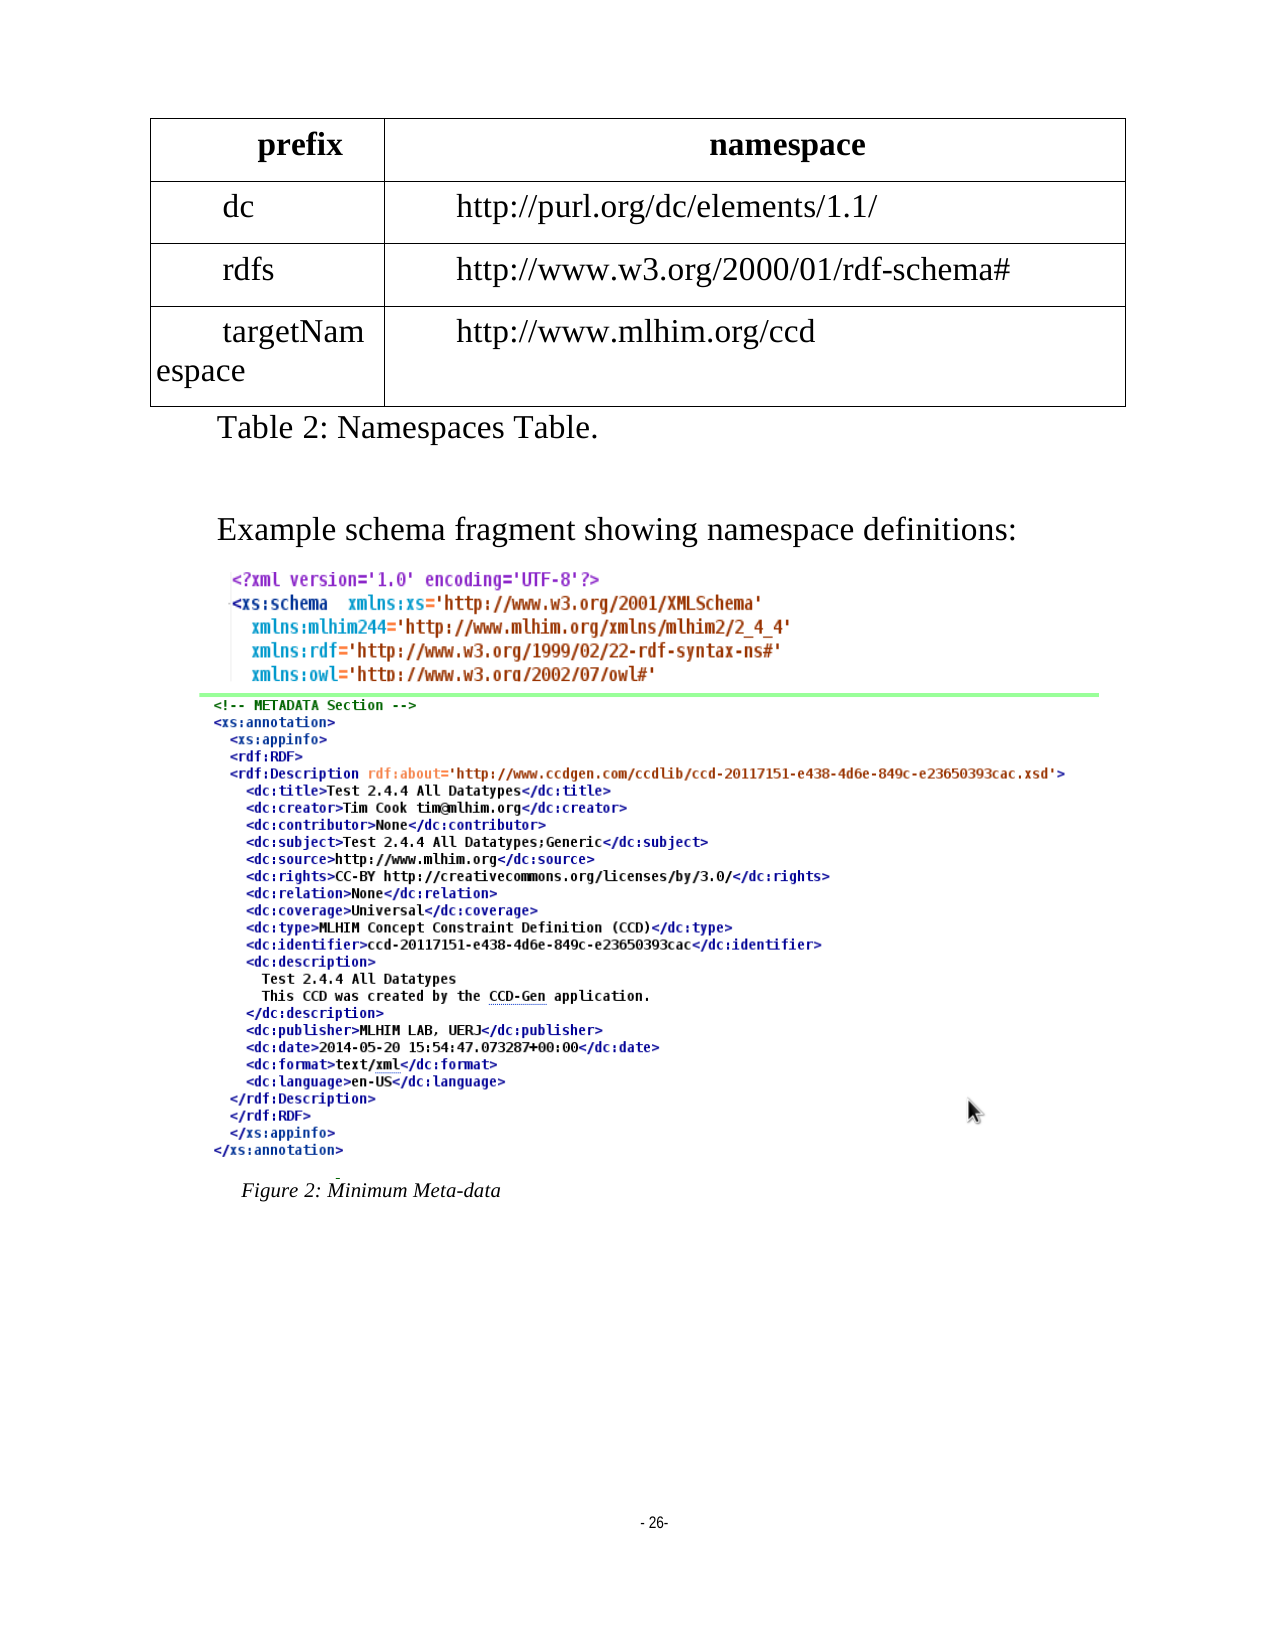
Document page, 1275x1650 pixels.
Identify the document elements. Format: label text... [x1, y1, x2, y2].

table_header namespace [385, 119, 1125, 181]
table_cell dc [151, 182, 384, 243]
table_cell targetNamespace [151, 307, 384, 406]
table_cell rdfs [151, 244, 384, 306]
table_cell http://purl.org/dc/elements/1.1/ [385, 182, 1125, 243]
table_cell http://www.mlhim.org/ccd [385, 307, 1125, 406]
picture [199, 693, 1099, 1179]
table_header prefix [151, 119, 384, 181]
text Table 2: Namespaces Table. [150, 407, 1125, 445]
text Example schema fragment showing namespace definitions: [150, 508, 1125, 547]
text Figure 2: Minimum Meta-data [199, 1179, 1099, 1202]
table_cell http://www.w3.org/2000/01/rdf-schema# [385, 244, 1125, 306]
picture [228, 572, 1047, 681]
